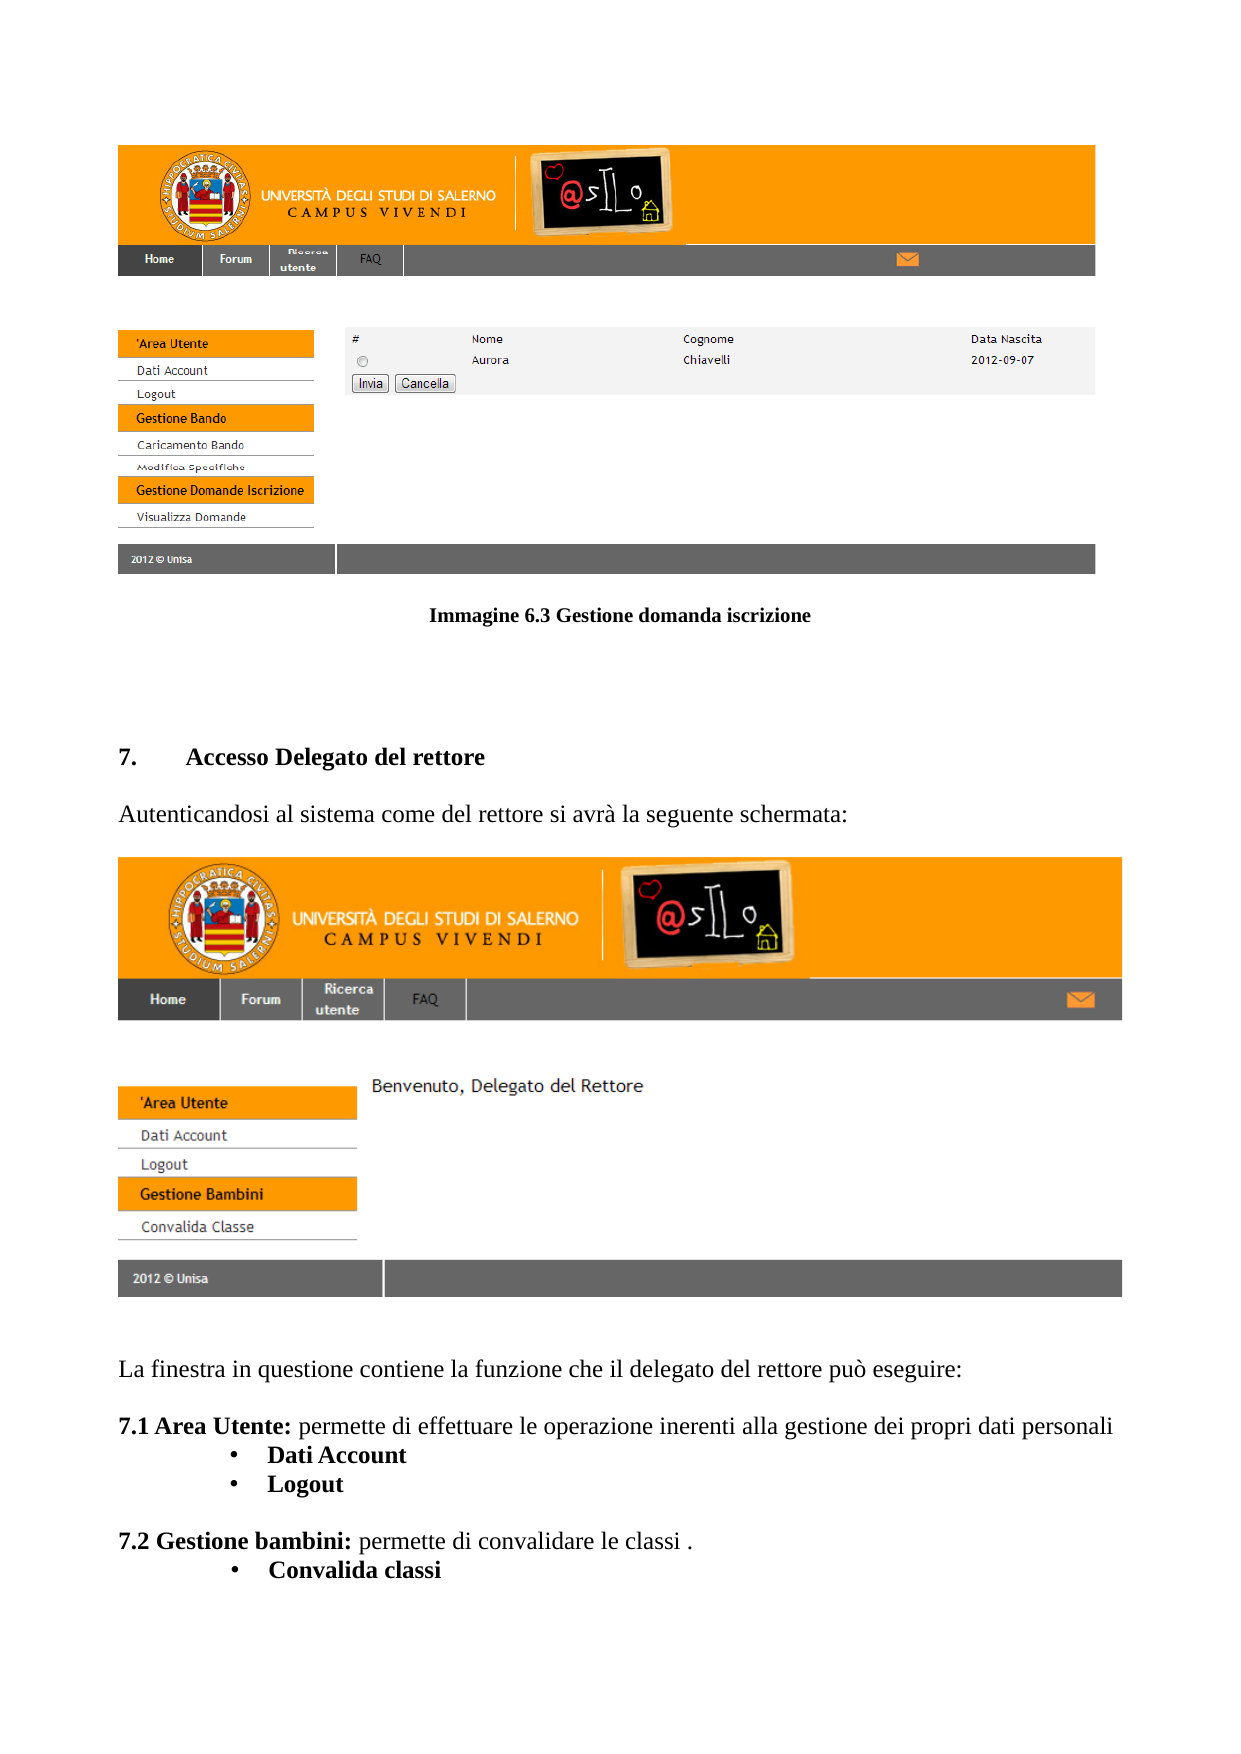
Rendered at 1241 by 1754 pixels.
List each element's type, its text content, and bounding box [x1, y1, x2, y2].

list Convalida classi [231, 1555, 1122, 1584]
picture [118, 856, 1123, 1297]
text Immagine 6.3 Gestione domanda iscrizione [118, 603, 1122, 627]
text 7.1 Area Utente: permette di effettuare le operazione inerenti alla gestione dei propri dati personali [118, 1411, 1122, 1440]
text 7. Accesso Delegato del rettore [118, 742, 1122, 770]
text Autenticandosi al sistema come del rettore si avrà la seguente schermata: [118, 799, 1122, 828]
picture [118, 144, 1096, 574]
list Dati Account [229, 1440, 1122, 1469]
text La finestra in questione contiene la funzione che il delegato del rettore può eseguire: [118, 1354, 1122, 1382]
list Logout [229, 1469, 1122, 1497]
text 7.2 Gestione bambini: permette di convalidare le classi . [118, 1526, 1122, 1555]
